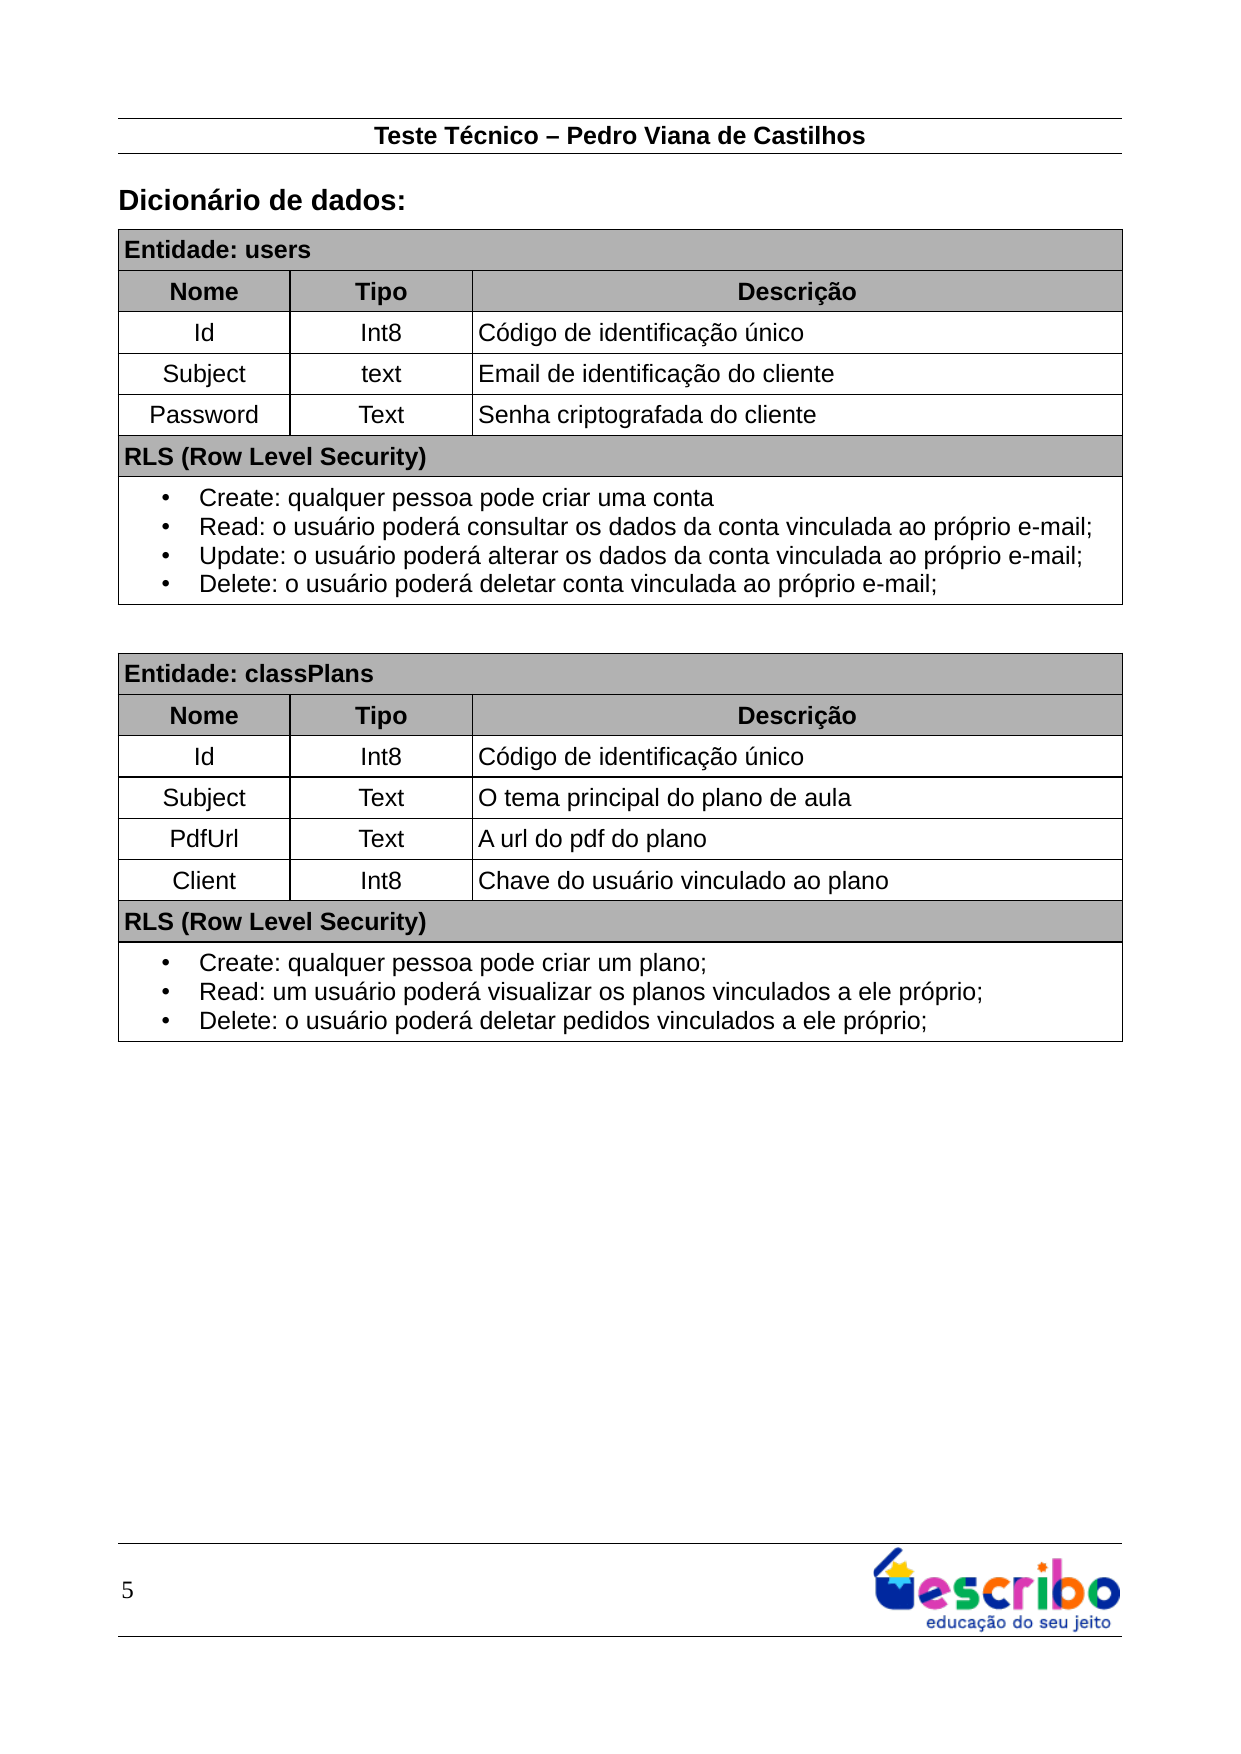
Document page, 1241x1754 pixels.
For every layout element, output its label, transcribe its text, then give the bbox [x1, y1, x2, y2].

table_cell Descrição [473, 271, 1122, 311]
table_cell Text [291, 778, 472, 818]
table_cell Nome [119, 271, 289, 311]
table_cell Senha criptografada do cliente [473, 395, 1122, 435]
table_cell O tema principal do plano de aula [473, 778, 1122, 818]
table_cell Create: qualquer pessoa pode criar uma conta Read: o usuário poderá consultar os dados da conta vinculada ao próprio e-mail; Update: o usuário poderá alterar os dados da conta vinculada ao próprio e-mail; Delete: o usuário poderá deletar conta vinculada ao próprio e-mail; [119, 477, 1122, 604]
table_cell Int8 [291, 312, 472, 352]
table_cell RLS (Row Level Security) [119, 436, 1122, 476]
table_cell Descrição [473, 695, 1122, 735]
table_cell Id [119, 736, 289, 776]
table_header Entidade: users [119, 230, 1122, 270]
table_cell Subject [119, 354, 289, 394]
table_cell Email de identificação do cliente [473, 354, 1122, 394]
table_header Entidade: classPlans [119, 654, 1122, 694]
table_cell Id [119, 312, 289, 352]
table_cell RLS (Row Level Security) [119, 901, 1122, 941]
table_cell PdfUrl [119, 819, 289, 859]
table_cell Código de identificação único [473, 736, 1122, 776]
subtitle Dicionário de dados: [118, 183, 1122, 216]
table_cell A url do pdf do plano [473, 819, 1122, 859]
table_cell Create: qualquer pessoa pode criar um plano; Read: um usuário poderá visualizar os planos vinculados a ele próprio; Delete: o usuário poderá deletar pedidos vinculados a ele próprio; [119, 943, 1122, 1041]
table_cell Tipo [291, 695, 472, 735]
table_cell Chave do usuário vinculado ao plano [473, 860, 1122, 900]
table_cell Password [119, 395, 289, 435]
table_cell Código de identificação único [473, 312, 1122, 352]
table_cell text [291, 354, 472, 394]
table_cell Text [291, 819, 472, 859]
table_cell Int8 [291, 860, 472, 900]
table_cell Subject [119, 778, 289, 818]
table_cell Int8 [291, 736, 472, 776]
table_cell Tipo [291, 271, 472, 311]
table_cell Nome [119, 695, 289, 735]
table_cell Client [119, 860, 289, 900]
table_cell Text [291, 395, 472, 435]
picture [873, 1547, 1120, 1633]
